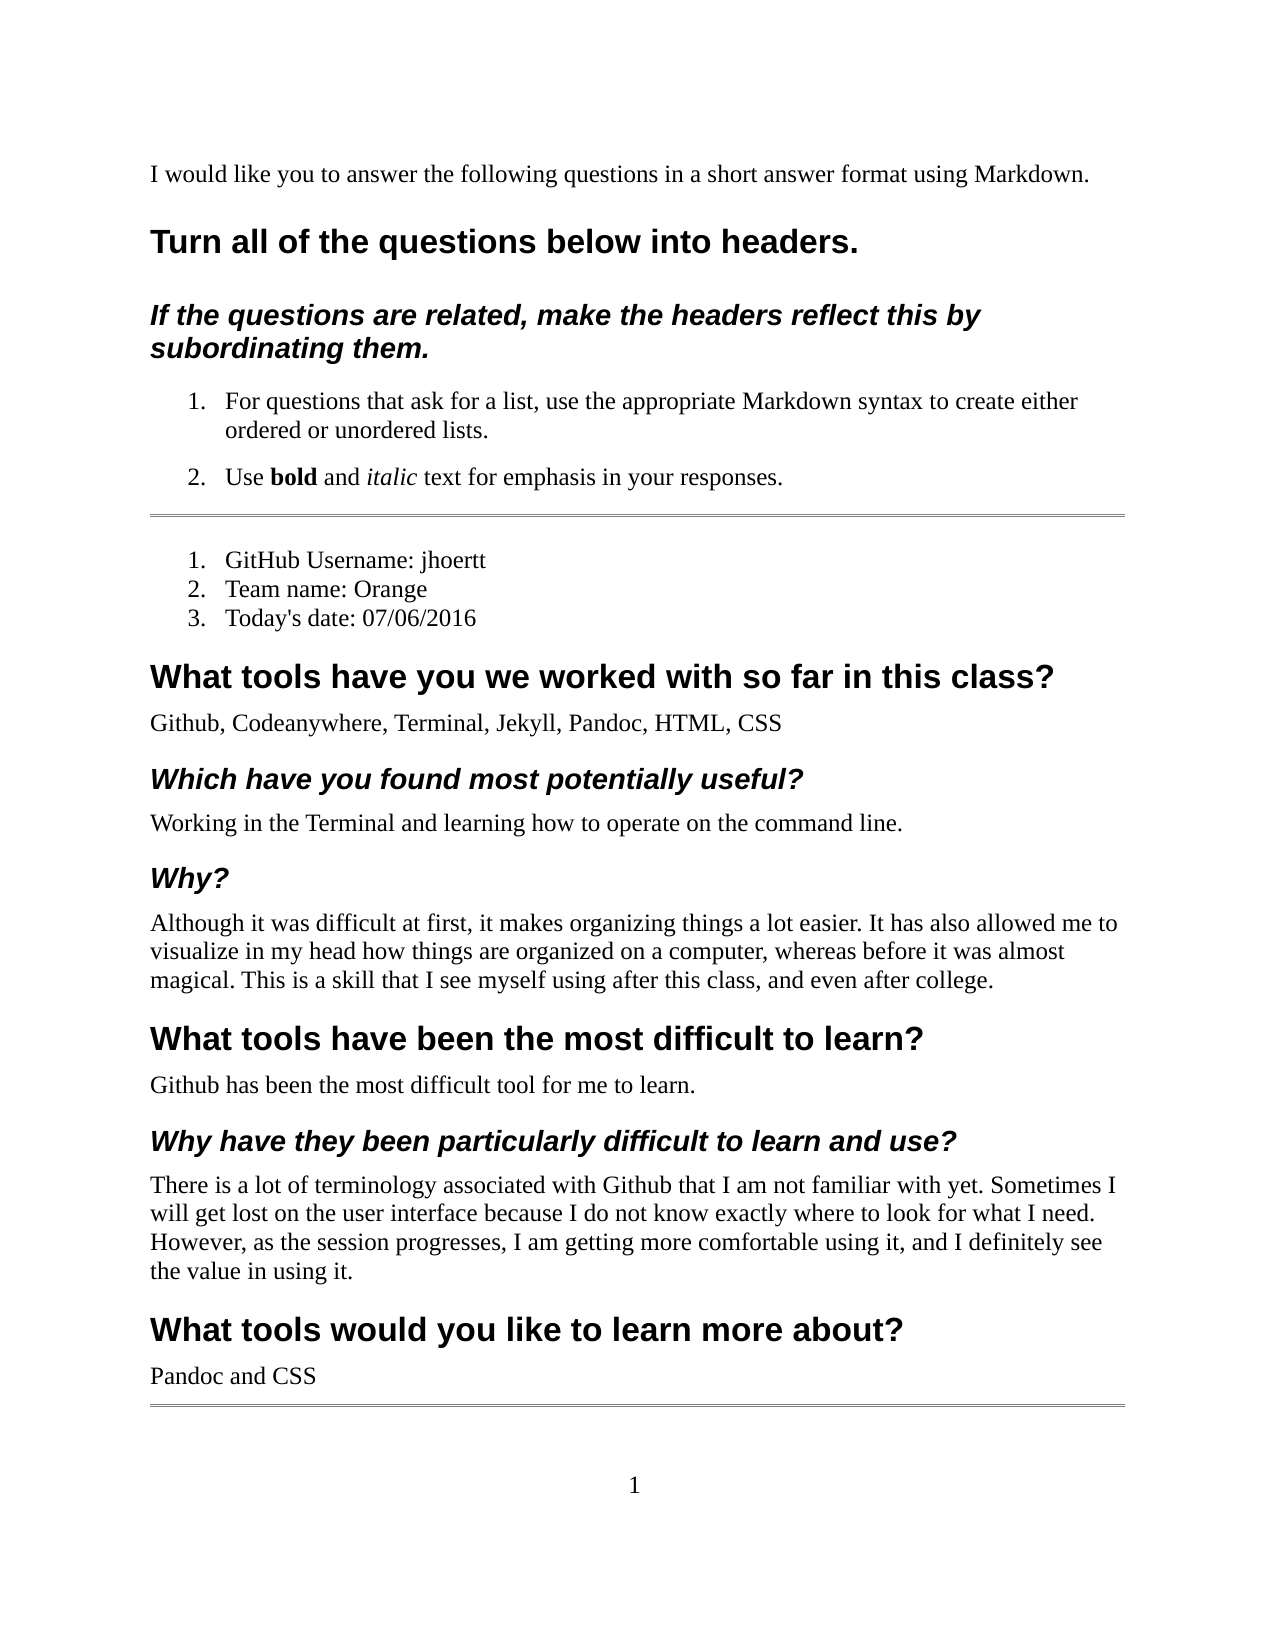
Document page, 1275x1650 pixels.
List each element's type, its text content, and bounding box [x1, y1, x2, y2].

subtitle If the questions are related, make the headers reflect this by subordinating them. [150, 298, 1125, 365]
list Team name: Orange [187, 574, 1125, 603]
text Working in the Terminal and learning how to operate on the command line. [150, 808, 1125, 837]
list GitHub Username: jhoertt [187, 546, 1125, 574]
subtitle What tools would you like to learn more about? [150, 1310, 1125, 1348]
text Github has been the most difficult tool for me to learn. [150, 1070, 1125, 1099]
subtitle Turn all of the questions below into headers. [150, 222, 1125, 260]
text Github, Codeanywhere, Terminal, Jekyll, Pandoc, HTML, CSS [150, 708, 1125, 737]
list For questions that ask for a list, use the appropriate Markdown syntax to create either ordered or unordered lists. [187, 386, 1125, 444]
text I would like you to answer the following questions in a short answer format using Markdown. [150, 159, 1125, 188]
text There is a lot of terminology associated with Github that I am not familiar with yet. Sometimes I will get lost on the user interface because I do not know exactly where to look for what I need. However, as the session progresses, I am getting more comfortable using it, and I definitely see the value in using it. [150, 1170, 1125, 1285]
text Pandoc and CSS [150, 1361, 1125, 1390]
subtitle What tools have you we worked with so far in this class? [150, 657, 1125, 696]
subtitle Which have you found most potentially useful? [150, 762, 1125, 795]
subtitle Why have they been particularly difficult to learn and use? [150, 1124, 1125, 1157]
text Although it was difficult at first, it makes organizing things a lot easier. It has also allowed me to visualize in my head how things are organized on a computer, whereas before it was almost magical. This is a skill that I see myself using after this class, and even after college. [150, 908, 1125, 994]
subtitle What tools have been the most difficult to learn? [150, 1019, 1125, 1057]
list Today's date: 07/06/2016 [187, 603, 1125, 632]
subtitle Why? [150, 862, 1125, 895]
list Use bold and italic text for emphasis in your responses. [187, 462, 1125, 491]
